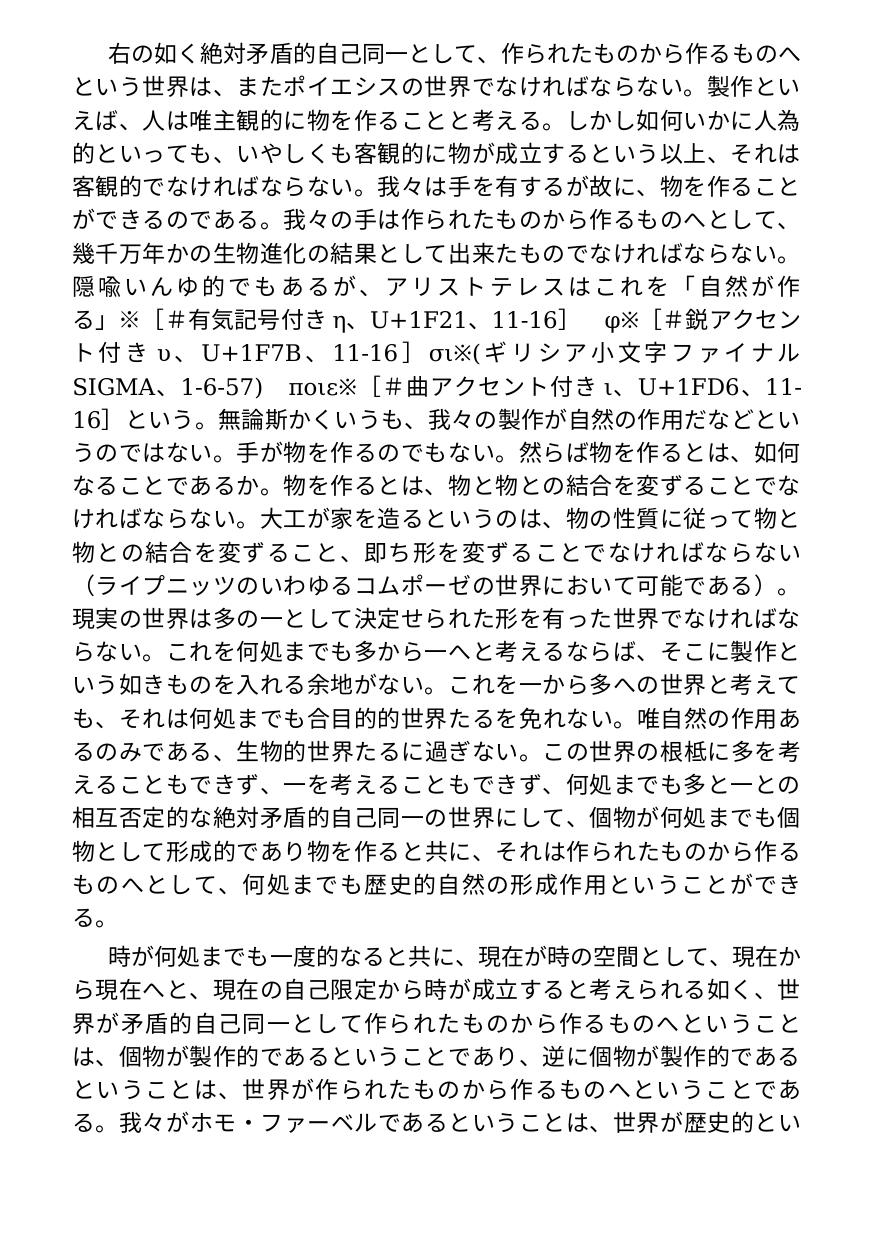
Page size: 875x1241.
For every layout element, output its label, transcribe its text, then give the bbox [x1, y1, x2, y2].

text 右の如く絶対矛盾的自己同一として、作られたものから作るものへという世界は、またポイエシスの世界でなければならない。製作といえば、人は唯主観的に物を作ることと考える。しかし如何いかに人為的といっても、いやしくも客観的に物が成立するという以上、それは客観的でなければならない。我々は手を有するが故に、物を作ることができるのである。我々の手は作られたものから作るものへとして、幾千万年かの生物進化の結果として出来たものでなければならない。隠喩いんゆ的でもあるが、アリストテレスはこれを「自然が作る」※［＃有気記号付きη、U+1F21、11-16］ φ※［＃鋭アクセント付きυ、U+1F7B、11-16］σι※(ギリシア小文字ファイナルSIGMA、1-6-57) ποιε※［＃曲アクセント付きι、U+1FD6、11-16］という。無論斯かくいうも、我々の製作が自然の作用だなどというのではない。手が物を作るのでもない。然らば物を作るとは、如何なることであるか。物を作るとは、物と物との結合を変ずることでなければならない。大工が家を造るというのは、物の性質に従って物と物との結合を変ずること、即ち形を変ずることでなければならない（ライプニッツのいわゆるコムポーゼの世界において可能である）。現実の世界は多の一として決定せられた形を有った世界でなければならない。これを何処までも多から一へと考えるならば、そこに製作という如きものを入れる余地がない。これを一から多への世界と考えても、それは何処までも合目的的世界たるを免れない。唯自然の作用あるのみである、生物的世界たるに過ぎない。この世界の根柢に多を考えることもできず、一を考えることもできず、何処までも多と一との相互否定的な絶対矛盾的自己同一の世界にして、個物が何処までも個物として形成的であり物を作ると共に、それは作られたものから作るものへとして、何処までも歴史的自然の形成作用ということができる。 [72, 36, 802, 933]
text 時が何処までも一度的なると共に、現在が時の空間として、現在から現在へと、現在の自己限定から時が成立すると考えられる如く、世界が矛盾的自己同一として作られたものから作るものへということは、個物が製作的であるということであり、逆に個物が製作的であるということは、世界が作られたものから作るものへということである。我々がホモ・ファーベルであるということは、世界が歴史的とい [72, 939, 802, 1138]
